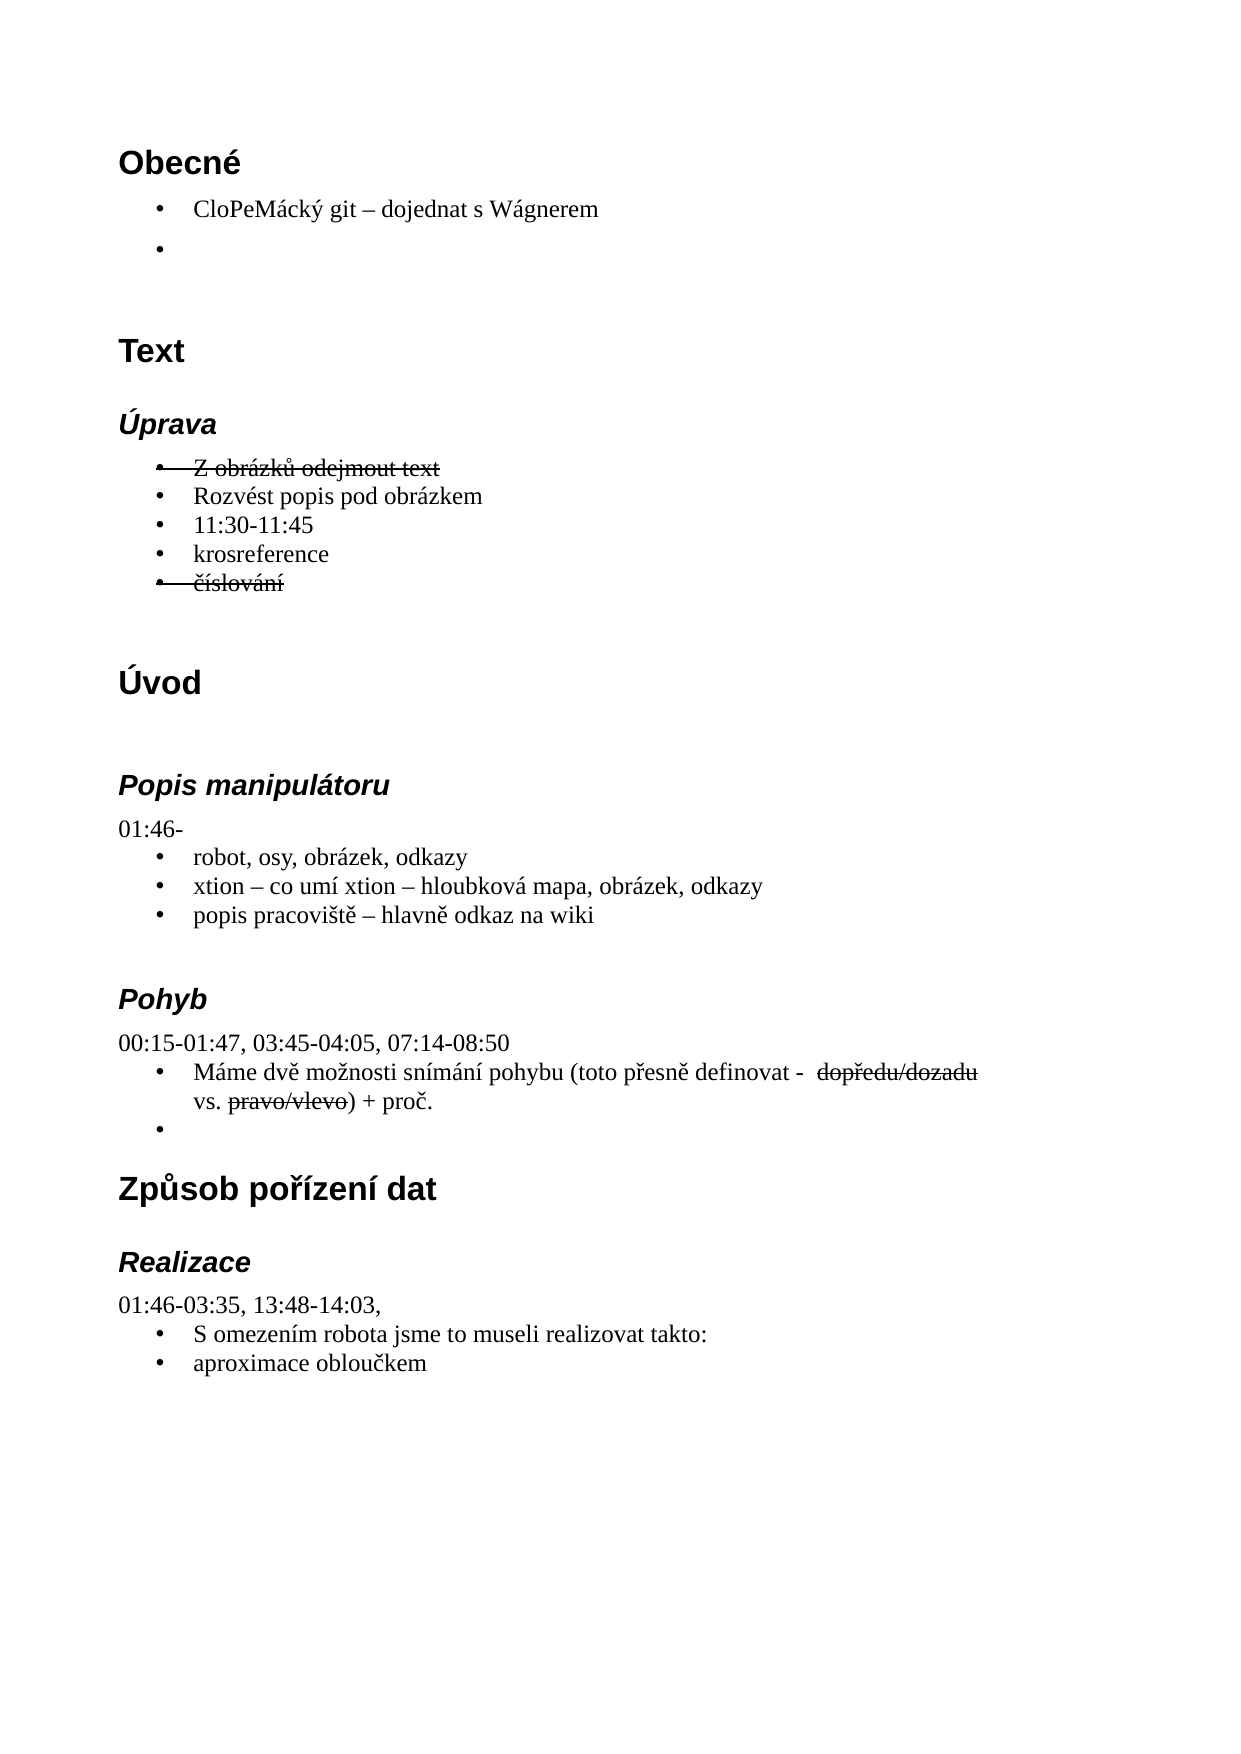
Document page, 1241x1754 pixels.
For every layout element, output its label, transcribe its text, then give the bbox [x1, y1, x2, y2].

list Z obrázků odejmout text [156, 453, 1122, 481]
list popis pracoviště – hlavně odkaz na wiki [156, 900, 1122, 929]
list Rozvést popis pod obrázkem [156, 481, 1122, 510]
subtitle Způsob pořízení dat [118, 1168, 1122, 1207]
list S omezením robota jsme to museli realizovat takto: [156, 1319, 1122, 1348]
subtitle Popis manipulátoru [118, 768, 1122, 801]
subtitle Pohyb [118, 982, 1122, 1016]
subtitle Úprava [118, 407, 1122, 440]
subtitle Text [118, 331, 1122, 369]
subtitle Úvod [118, 663, 1122, 701]
list krosreference [156, 539, 1122, 568]
list robot, osy, obrázek, odkazy [156, 842, 1122, 871]
text 01:46- [118, 814, 1122, 842]
list aproximace obloučkem [156, 1348, 1122, 1377]
text 01:46-03:35, 13:48-14:03, [118, 1291, 1122, 1319]
list xtion – co umí xtion – hloubková mapa, obrázek, odkazy [156, 871, 1122, 900]
text 00:15-01:47, 03:45-04:05, 07:14-08:50 [118, 1028, 1122, 1057]
subtitle Realizace [118, 1244, 1122, 1278]
list číslování [156, 568, 1122, 596]
list 11:30-11:45 [156, 510, 1122, 539]
list Máme dvě možnosti snímání pohybu (toto přesně definovat - dopředu/dozadu vs. pravo/vlevo) + proč. [156, 1057, 1122, 1115]
subtitle Obecné [118, 143, 1122, 182]
list CloPeMácký git – dojednat s Wágnerem [156, 194, 1122, 223]
